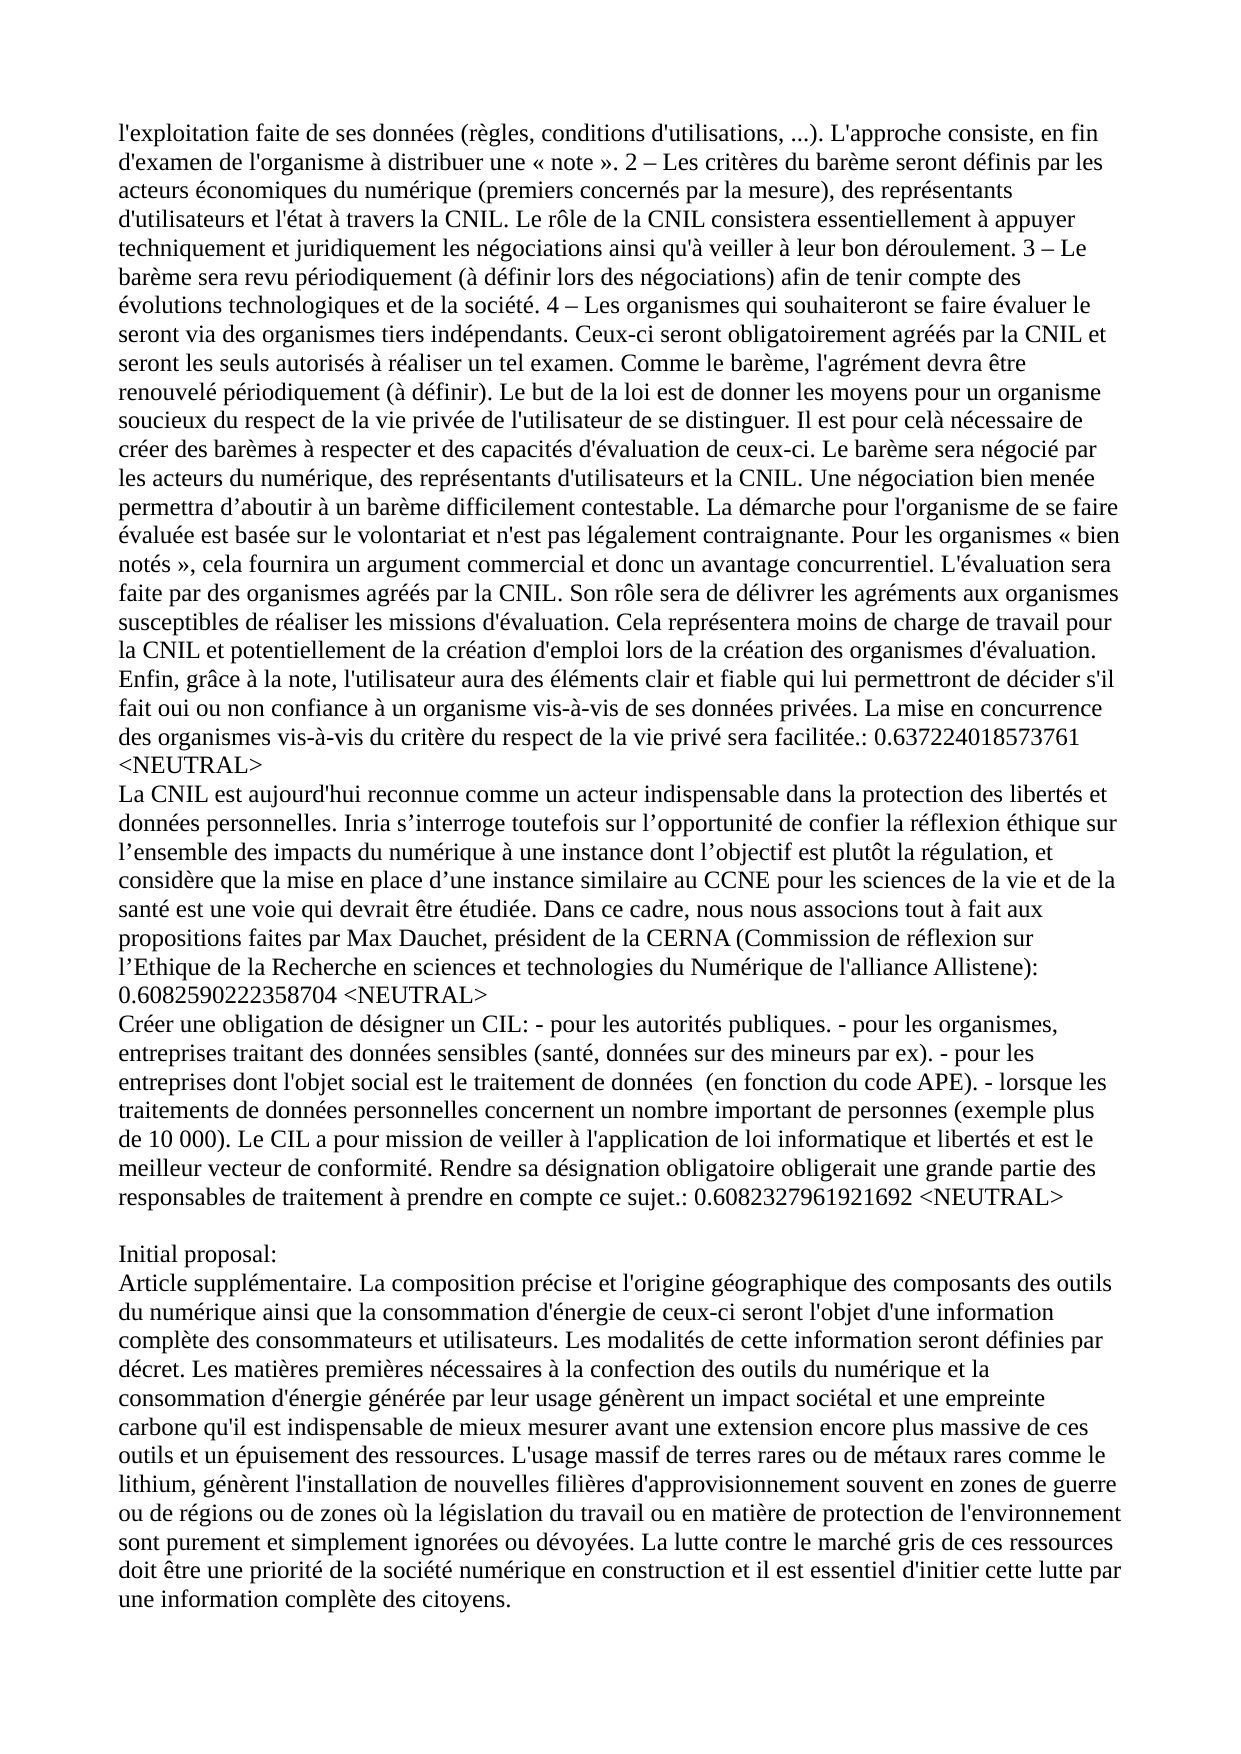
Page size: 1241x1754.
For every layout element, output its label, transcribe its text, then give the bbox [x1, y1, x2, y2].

text l'exploitation faite de ses données (règles, conditions d'utilisations, ...). L'approche consiste, en fin d'examen de l'organisme à distribuer une « note ». 2 – Les critères du barème seront définis par les acteurs économiques du numérique (premiers concernés par la mesure), des représentants d'utilisateurs et l'état à travers la CNIL. Le rôle de la CNIL consistera essentiellement à appuyer techniquement et juridiquement les négociations ainsi qu'à veiller à leur bon déroulement. 3 – Le barème sera revu périodiquement (à définir lors des négociations) afin de tenir compte des évolutions technologiques et de la société. 4 – Les organismes qui souhaiteront se faire évaluer le seront via des organismes tiers indépendants. Ceux-ci seront obligatoirement agréés par la CNIL et seront les seuls autorisés à réaliser un tel examen. Comme le barème, l'agrément devra être renouvelé périodiquement (à définir). Le but de la loi est de donner les moyens pour un organisme soucieux du respect de la vie privée de l'utilisateur de se distinguer. Il est pour celà nécessaire de créer des barèmes à respecter et des capacités d'évaluation de ceux-ci. Le barème sera négocié par les acteurs du numérique, des représentants d'utilisateurs et la CNIL. Une négociation bien menée permettra d’aboutir à un barème difficilement contestable. La démarche pour l'organisme de se faire évaluée est basée sur le volontariat et n'est pas légalement contraignante. Pour les organismes « bien notés », cela fournira un argument commercial et donc un avantage concurrentiel. L'évaluation sera faite par des organismes agréés par la CNIL. Son rôle sera de délivrer les agréments aux organismes susceptibles de réaliser les missions d'évaluation. Cela représentera moins de charge de travail pour la CNIL et potentiellement de la création d'emploi lors de la création des organismes d'évaluation. Enfin, grâce à la note, l'utilisateur aura des éléments clair et fiable qui lui permettront de décider s'il fait oui ou non confiance à un organisme vis-à-vis de ses données privées. La mise en concurrence des organismes vis-à-vis du critère du respect de la vie privé sera facilitée.: 0.637224018573761 <NEUTRAL> [118, 118, 1122, 779]
text Article supplémentaire. La composition précise et l'origine géographique des composants des outils du numérique ainsi que la consommation d'énergie de ceux-ci seront l'objet d'une information complète des consommateurs et utilisateurs. Les modalités de cette information seront définies par décret. Les matières premières nécessaires à la confection des outils du numérique et la consommation d'énergie générée par leur usage génèrent un impact sociétal et une empreinte carbone qu'il est indispensable de mieux mesurer avant une extension encore plus massive de ces outils et un épuisement des ressources. L'usage massif de terres rares ou de métaux rares comme le lithium, génèrent l'installation de nouvelles filières d'approvisionnement souvent en zones de guerre ou de régions ou de zones où la législation du travail ou en matière de protection de l'environnement sont purement et simplement ignorées ou dévoyées. La lutte contre le marché gris de ces ressources doit être une priorité de la société numérique en construction et il est essentiel d'initier cette lutte par une information complète des citoyens. [118, 1268, 1122, 1613]
text La CNIL est aujourd'hui reconnue comme un acteur indispensable dans la protection des libertés et données personnelles. Inria s’interroge toutefois sur l’opportunité de confier la réflexion éthique sur l’ensemble des impacts du numérique à une instance dont l’objectif est plutôt la régulation, et considère que la mise en place d’une instance similaire au CCNE pour les sciences de la vie et de la santé est une voie qui devrait être étudiée. Dans ce cadre, nous nous associons tout à fait aux propositions faites par Max Dauchet, président de la CERNA (Commission de réflexion sur l’Ethique de la Recherche en sciences et technologies du Numérique de l'alliance Allistene): 0.6082590222358704 <NEUTRAL> [118, 779, 1122, 1009]
text Initial proposal: [118, 1239, 1122, 1268]
text Créer une obligation de désigner un CIL: - pour les autorités publiques. - pour les organismes, entreprises traitant des données sensibles (santé, données sur des mineurs par ex). - pour les entreprises dont l'objet social est le traitement de données (en fonction du code APE). - lorsque les traitements de données personnelles concernent un nombre important de personnes (exemple plus de 10 000). Le CIL a pour mission de veiller à l'application de loi informatique et libertés et est le meilleur vecteur de conformité. Rendre sa désignation obligatoire obligerait une grande partie des responsables de traitement à prendre en compte ce sujet.: 0.6082327961921692 <NEUTRAL> [118, 1009, 1122, 1211]
